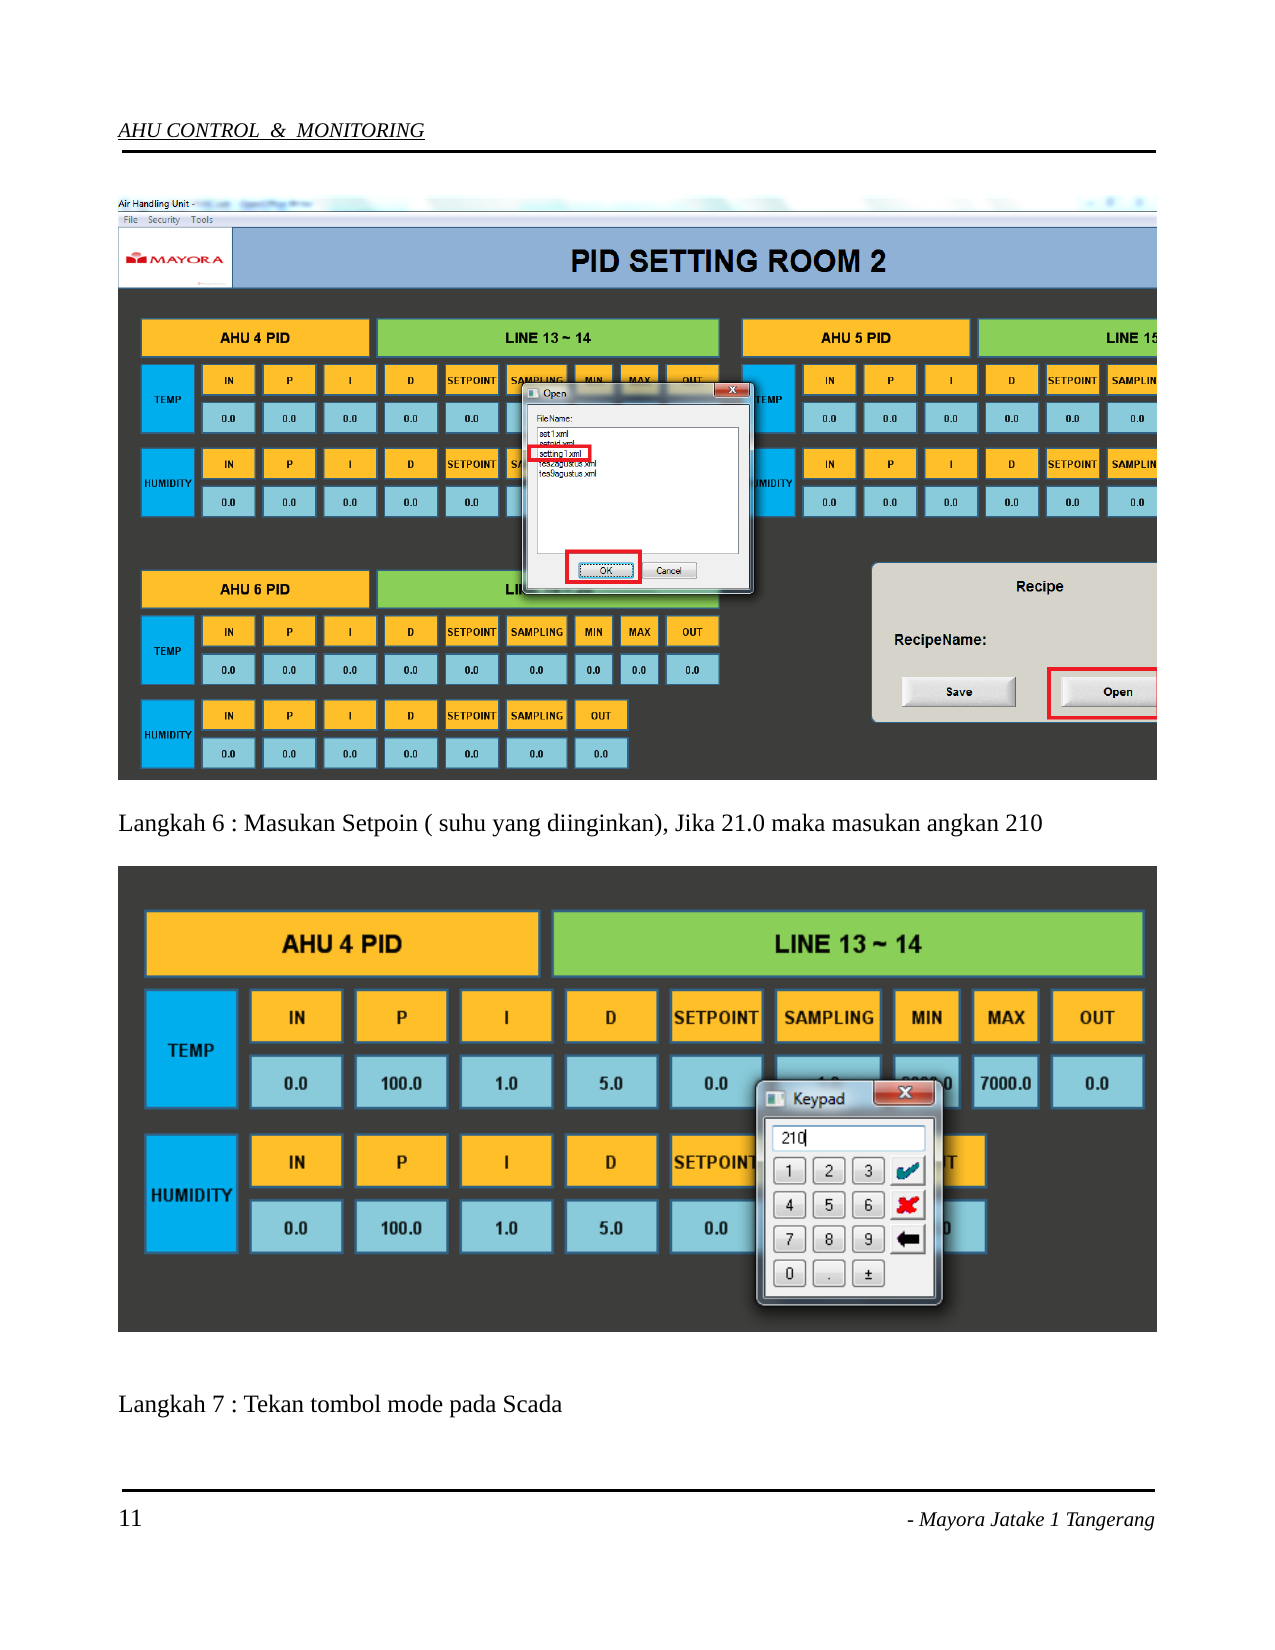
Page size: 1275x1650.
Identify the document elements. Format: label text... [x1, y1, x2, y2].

text Langkah 6 : Masukan Setpoin ( suhu yang diinginkan), Jika 21.0 maka masukan angkan 210 [118, 808, 1157, 837]
text Langkah 7 : Tekan tombol mode pada Scada [118, 1389, 1157, 1418]
picture [118, 866, 1157, 1332]
picture [118, 195, 1157, 780]
